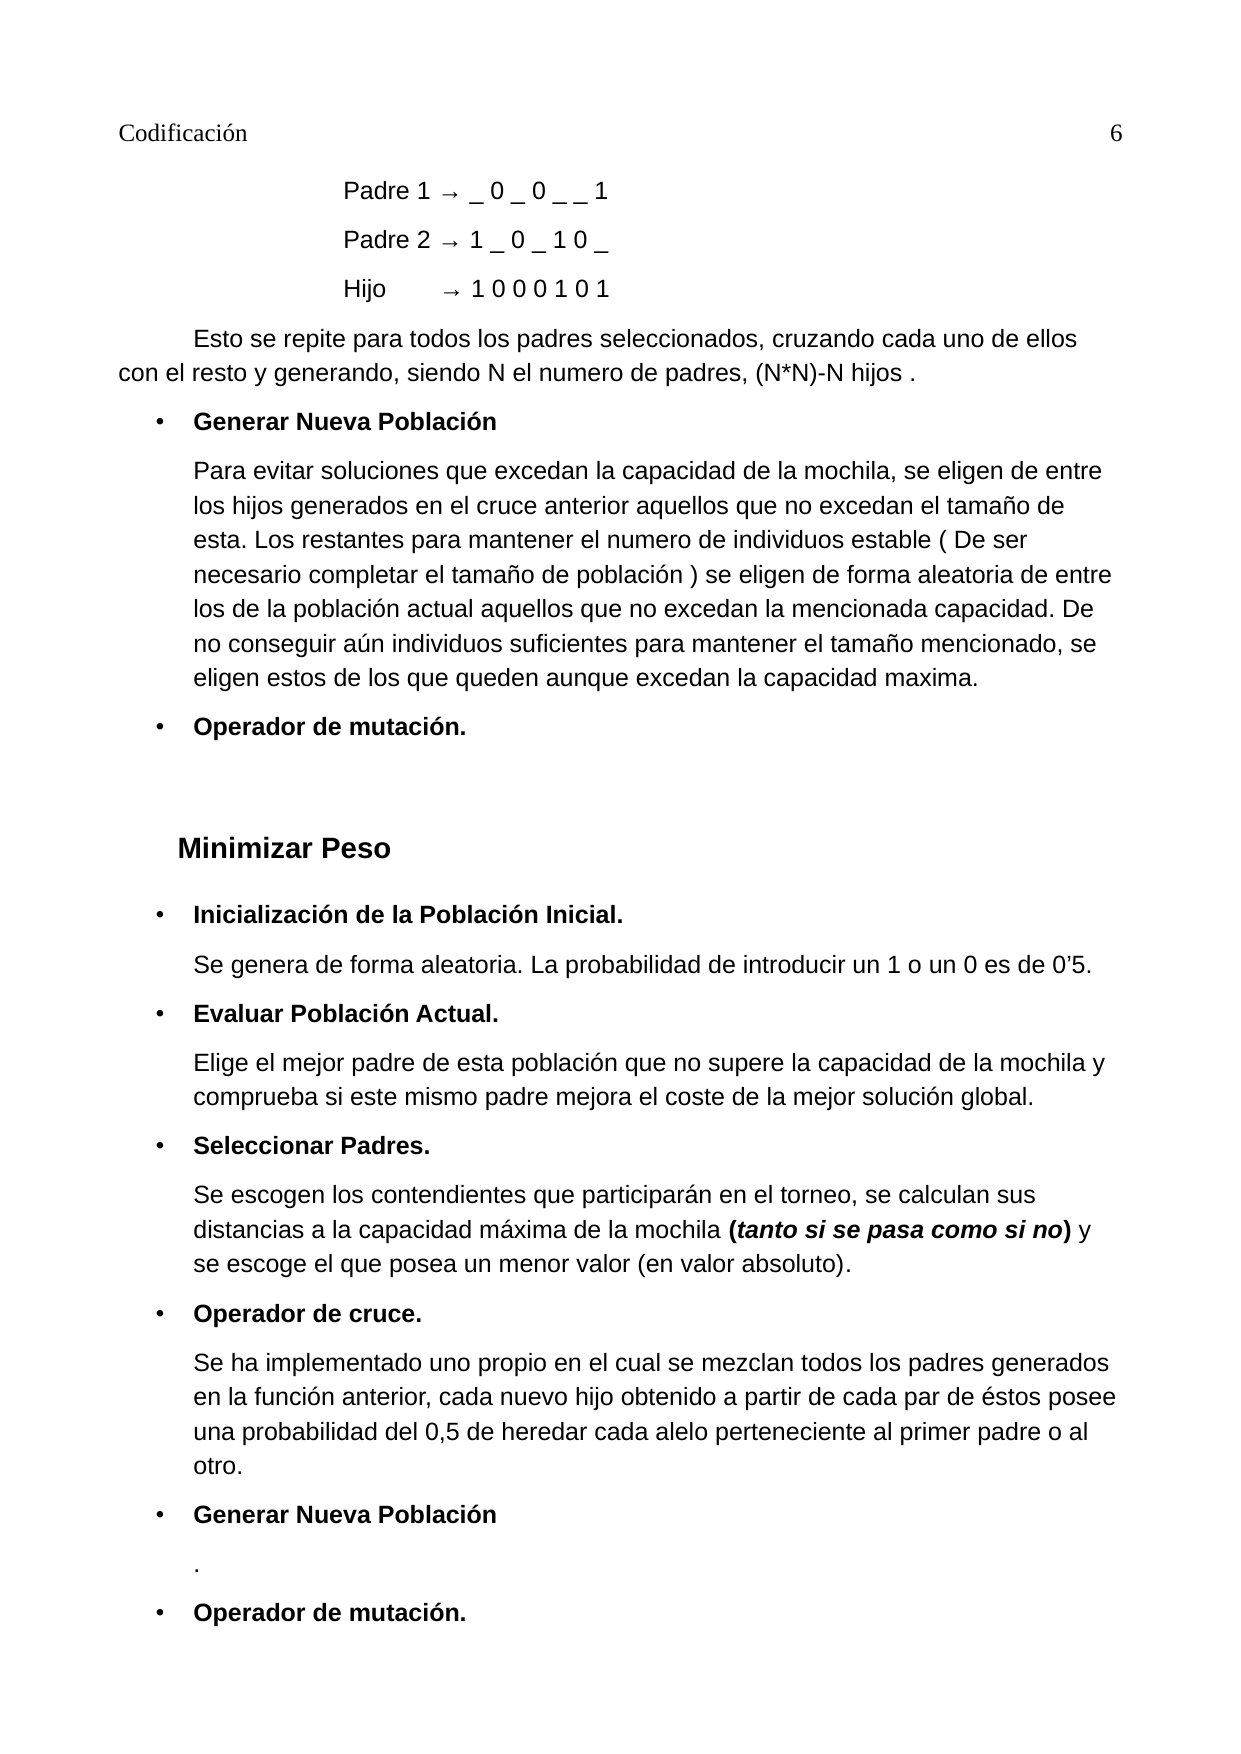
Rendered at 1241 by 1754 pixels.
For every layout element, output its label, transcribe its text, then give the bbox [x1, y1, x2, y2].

list Elige el mejor padre de esta población que no supere la capacidad de la mochila y comprueba si este mismo padre mejora el coste de la mejor solución global. [156, 1048, 1122, 1111]
subtitle Minimizar Peso [177, 831, 1122, 865]
list Para evitar soluciones que excedan la capacidad de la mochila, se eligen de entre los hijos generados en el cruce anterior aquellos que no excedan el tamaño de esta. Los restantes para mantener el numero de individuos estable ( De ser necesario completar el tamaño de población ) se eligen de forma aleatoria de entre los de la población actual aquellos que no excedan la mencionada capacidad. De no conseguir aún individuos suficientes para mantener el tamaño mencionado, se eligen estos de los que queden aunque excedan la capacidad maxima. [156, 456, 1122, 692]
list Inicialización de la Población Inicial. [156, 900, 1122, 929]
list Generar Nueva Población [156, 407, 1122, 436]
text Padre 1 → _ 0 _ 0 _ _ 1 [118, 176, 1122, 205]
list . [156, 1549, 1122, 1578]
list Seleccionar Padres. [156, 1131, 1122, 1160]
list Operador de cruce. [156, 1298, 1122, 1327]
text Padre 2 → 1 _ 0 _ 1 0 _ [118, 225, 1122, 254]
list Se ha implementado uno propio en el cual se mezclan todos los padres generados en la función anterior, cada nuevo hijo obtenido a partir de cada par de éstos posee una probabilidad del 0,5 de heredar cada alelo perteneciente al primer padre o al otro. [156, 1348, 1122, 1480]
list Se escogen los contendientes que participarán en el torneo, se calculan sus distancias a la capacidad máxima de la mochila (tanto si se pasa como si no) y se escoge el que posea un menor valor (en valor absoluto). [156, 1181, 1122, 1278]
text Hijo → 1 0 0 0 1 0 1 [118, 274, 1122, 303]
text Esto se repite para todos los padres seleccionados, cruzando cada uno de ellos con el resto y generando, siendo N el numero de padres, (N*N)-N hijos . [118, 323, 1122, 387]
list Operador de mutación. [156, 1598, 1122, 1627]
list Se genera de forma aleatoria. La probabilidad de introducir un 1 o un 0 es de 0’5. [156, 949, 1122, 978]
list Generar Nueva Población [156, 1500, 1122, 1529]
list Evaluar Población Actual. [156, 999, 1122, 1027]
list Operador de mutación. [156, 712, 1122, 741]
